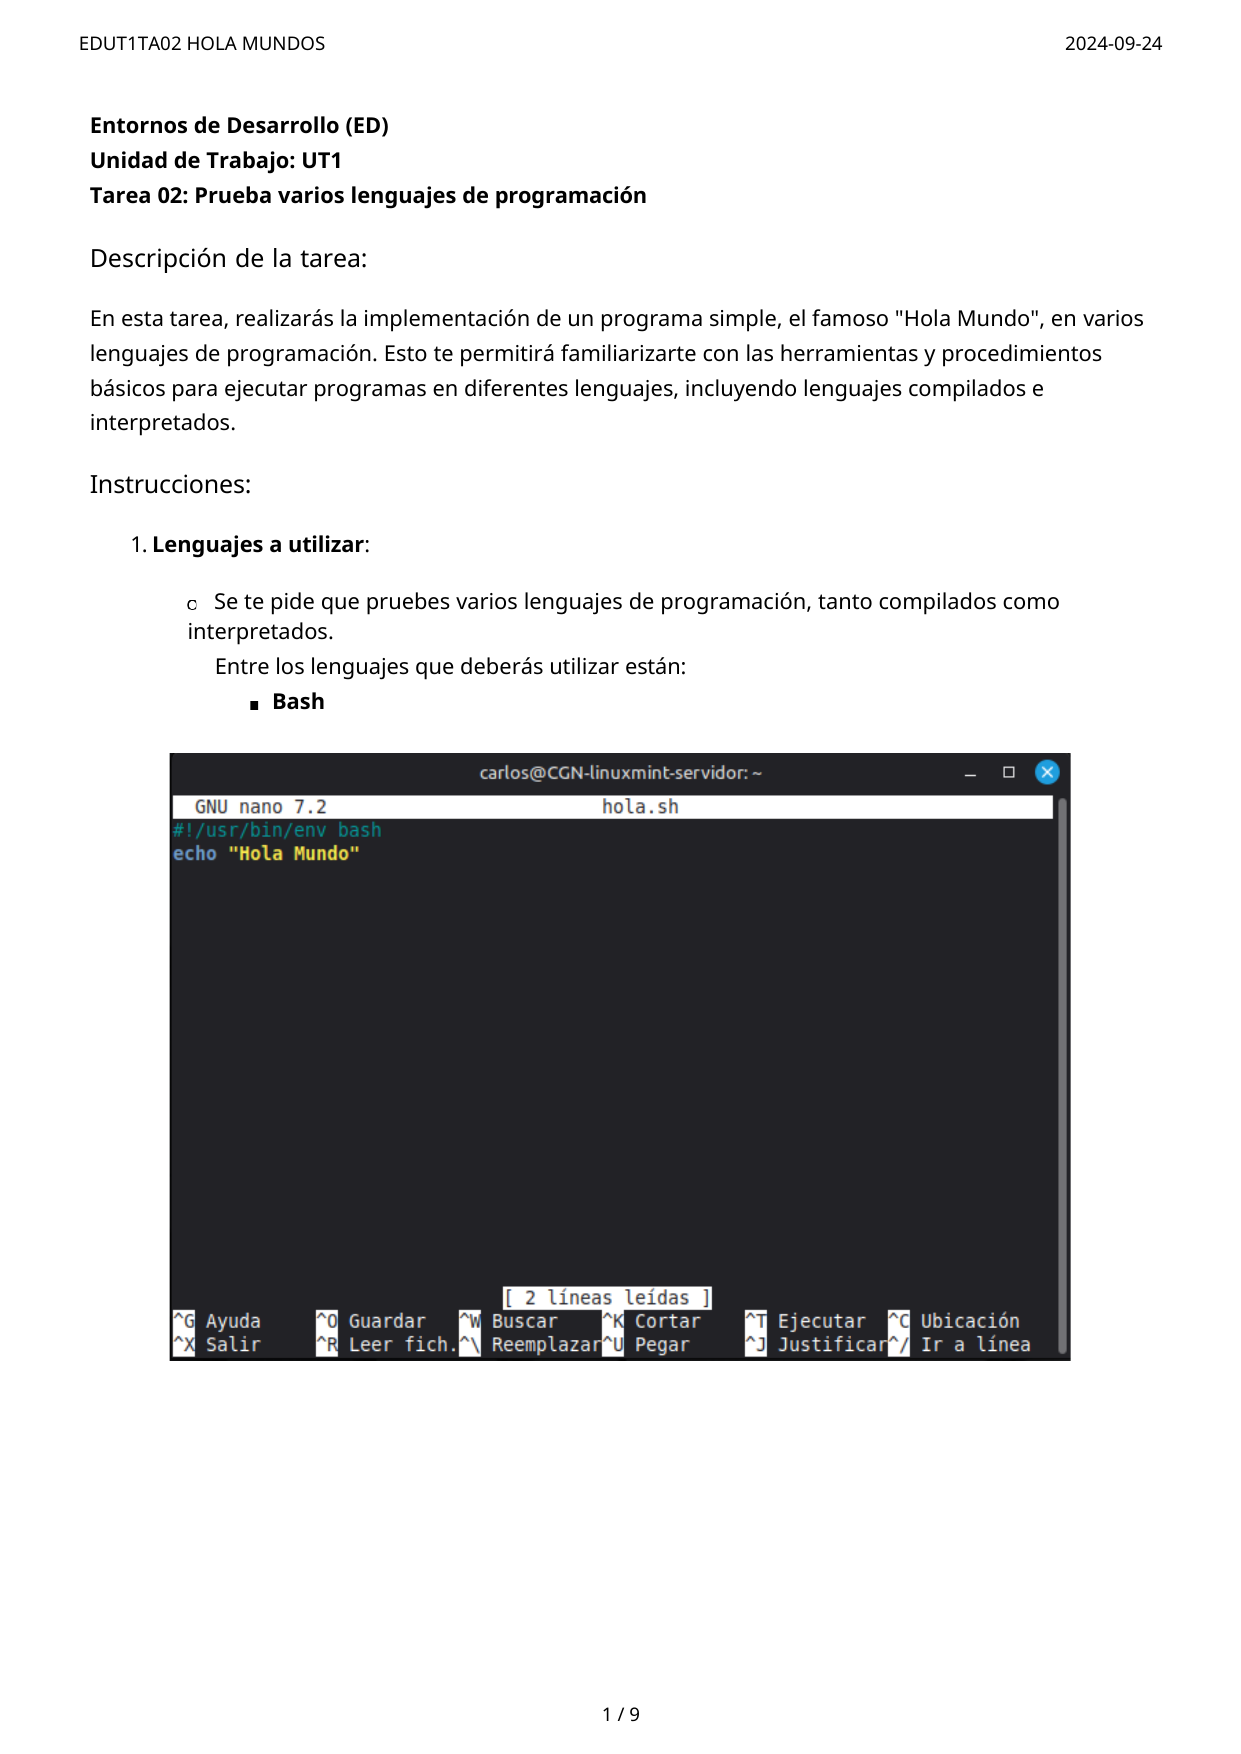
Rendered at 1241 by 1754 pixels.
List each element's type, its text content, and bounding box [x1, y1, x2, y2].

text Tarea 02: Prueba varios lenguajes de programación [89, 180, 1152, 210]
picture [169, 753, 1071, 1361]
text Bash [250, 686, 1152, 717]
list Lenguajes a utilizar: [130, 529, 1152, 559]
text lenguajes de programación. Esto te permitirá familiarizarte con las herramientas y procedimientos básicos para ejecutar programas en diferentes lenguajes, incluyendo lenguajes compilados e interpretados. [89, 338, 1136, 437]
text Entre los lenguajes que deberás utilizar están: [214, 651, 1152, 681]
text En esta tarea, realizarás la implementación de un programa simple, el famoso "Hola Mundo", en varios [89, 303, 1152, 332]
picture [187, 600, 197, 610]
subtitle Descripción de la tarea: [89, 241, 1152, 275]
subtitle Instrucciones: [89, 467, 1152, 501]
text Se te pide que pruebes varios lenguajes de programación, tanto compilados como interpretados. [187, 586, 1152, 645]
picture [250, 701, 259, 710]
text Entornos de Desarrollo (ED) Unidad de Trabajo: UT1 [89, 110, 443, 175]
